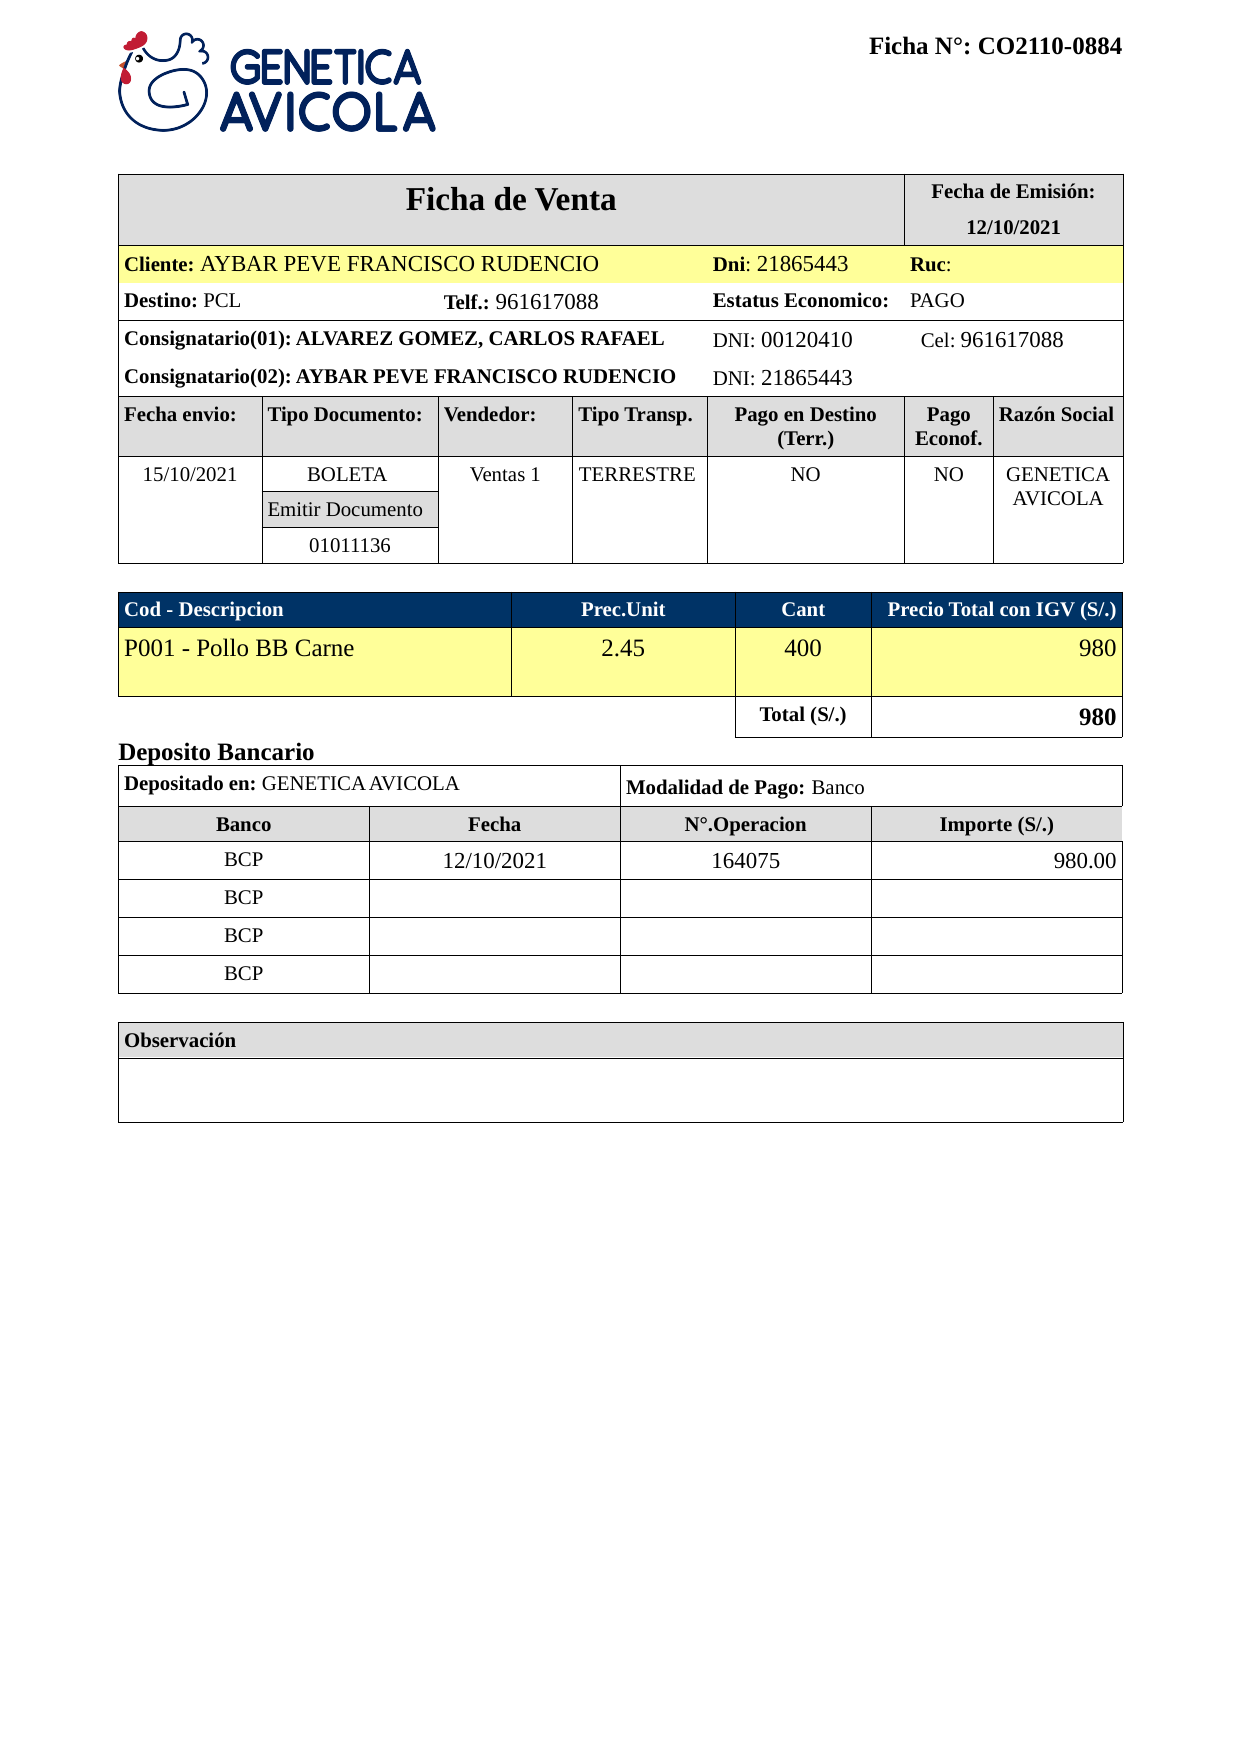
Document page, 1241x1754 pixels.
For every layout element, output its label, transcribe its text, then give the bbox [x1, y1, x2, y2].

table_cell [370, 956, 620, 993]
table_cell BCP [119, 918, 369, 955]
table_cell Dni: 21865443 [707, 246, 904, 283]
table_cell [370, 880, 620, 917]
table_cell Banco [119, 807, 369, 841]
table_cell PAGO [904, 283, 1123, 320]
table_cell 400 [736, 628, 871, 696]
table_cell [872, 880, 1122, 917]
table_cell TERRESTRE [573, 457, 707, 563]
table_cell [872, 918, 1122, 955]
table_cell Ruc: [904, 246, 1123, 283]
table_cell 12/10/2021 [905, 209, 1123, 245]
table_cell P001 - Pollo BB Carne [119, 628, 511, 696]
table_cell Importe (S/.) [872, 807, 1122, 841]
table_cell Pago Econof. [905, 397, 993, 456]
table_cell Razón Social [994, 397, 1123, 456]
table_cell Total (S/.) [736, 697, 871, 737]
table_cell Telf.: 961617088 [438, 283, 707, 320]
table_header Depositado en: GENETICA AVICOLA [119, 766, 620, 806]
table_header Observación [119, 1023, 1123, 1057]
table_cell 2.45 [512, 628, 735, 696]
table_cell [621, 956, 871, 993]
table_cell Destino: PCL [119, 283, 438, 320]
table_cell Cel: 961617088 [915, 321, 1123, 358]
table_cell Ventas 1 [439, 457, 572, 563]
table_cell Fecha [370, 807, 620, 841]
table_cell 164075 [621, 842, 871, 879]
table_cell 980 [872, 697, 1122, 737]
table_cell BCP [119, 956, 369, 993]
table_cell Cliente: AYBAR PEVE FRANCISCO RUDENCIO [119, 246, 707, 283]
picture [118, 31, 436, 132]
table_header Precio Total con IGV (S/.) [872, 593, 1122, 627]
table_cell [118, 697, 511, 737]
table_cell NO [708, 457, 904, 563]
table_cell [370, 918, 620, 955]
table_cell GENETICA AVICOLA [994, 457, 1123, 563]
table_cell Consignatario(01): ALVAREZ GOMEZ, CARLOS RAFAEL [119, 321, 707, 358]
table_cell Estatus Economico: [707, 283, 904, 320]
table_cell Vendedor: [439, 397, 572, 456]
table_cell Tipo Transp. [573, 397, 707, 456]
table_cell Tipo Documento: [263, 397, 438, 456]
table_header Ficha de Venta [119, 175, 904, 245]
table_cell Emitir Documento [263, 492, 438, 527]
table_header Cod - Descripcion [119, 593, 511, 627]
table_cell [621, 918, 871, 955]
text Deposito Bancario [118, 737, 1122, 765]
table_cell [119, 1059, 1123, 1122]
table_header Prec.Unit [512, 593, 735, 627]
table_cell N°.Operacion [621, 807, 871, 841]
table_cell BOLETA [263, 457, 438, 491]
table_header Cant [736, 593, 871, 627]
table_cell BCP [119, 880, 369, 917]
table_cell NO [905, 457, 993, 563]
table_header Modalidad de Pago: Banco [621, 766, 1122, 806]
table_cell 980 [872, 628, 1122, 696]
table_header Fecha de Emisión: [905, 175, 1123, 209]
table_cell 01011136 [263, 528, 438, 563]
table_cell 12/10/2021 [370, 842, 620, 879]
table_cell 980.00 [872, 842, 1122, 879]
table_cell Fecha envio: [119, 397, 262, 456]
table_cell Pago en Destino (Terr.) [708, 397, 904, 456]
table_cell BCP [119, 842, 369, 879]
table_cell DNI: 21865443 [707, 358, 1123, 396]
table_cell Consignatario(02): AYBAR PEVE FRANCISCO RUDENCIO [119, 358, 707, 396]
table_cell [511, 697, 735, 737]
table_cell 15/10/2021 [119, 457, 262, 563]
table_cell DNI: 00120410 [707, 321, 915, 358]
table_cell [621, 880, 871, 917]
table_cell [872, 956, 1122, 993]
